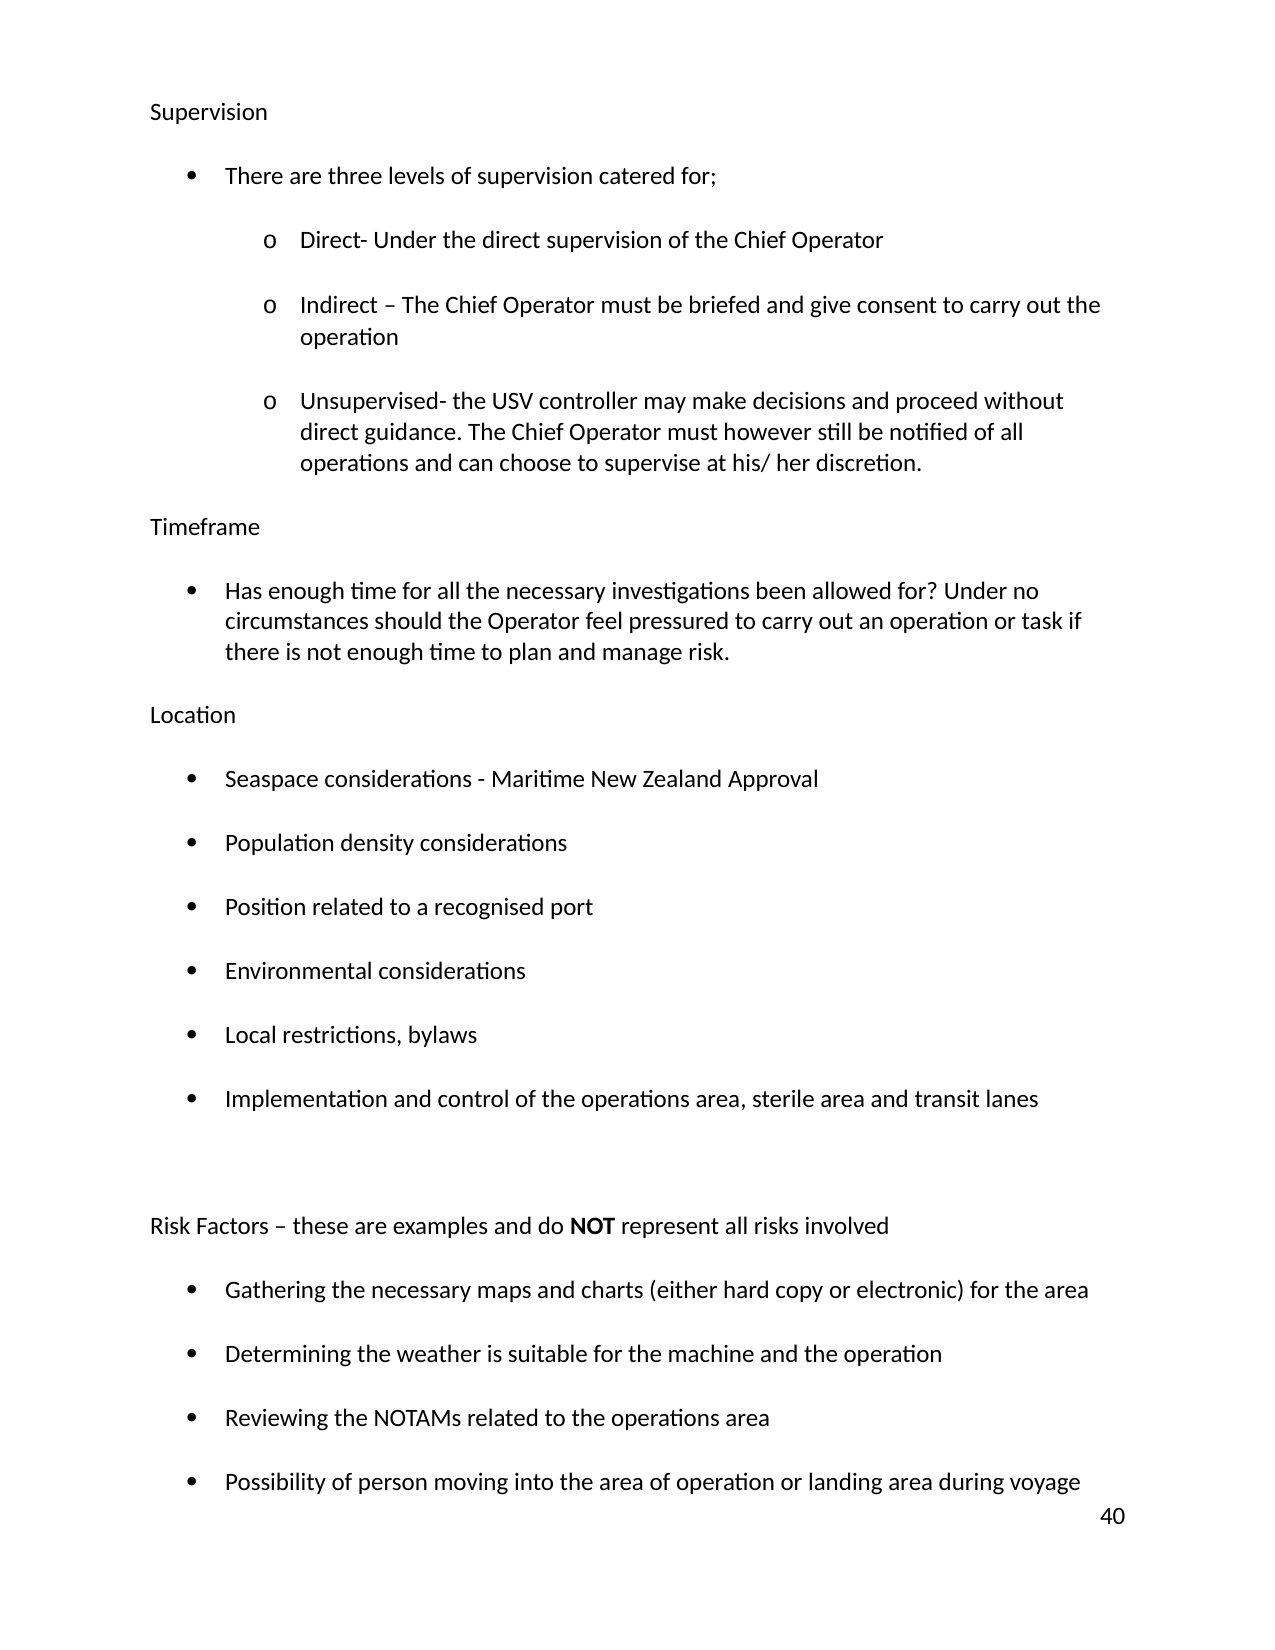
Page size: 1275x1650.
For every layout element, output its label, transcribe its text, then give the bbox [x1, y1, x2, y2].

list Unsupervised- the USV controller may make decisions and proceed without direct guidance. The Chief Operator must however still be notified of all operations and can choose to supervise at his/ her discretion. [262, 385, 1125, 478]
list Direct- Under the direct supervision of the Chief Operator [262, 224, 1125, 256]
list Seaspace considerations - Maritime New Zealand Approval [187, 763, 1125, 794]
text Location [150, 700, 1125, 730]
list Population density considerations [187, 827, 1125, 858]
list Possibility of person moving into the area of operation or landing area during voyage [187, 1466, 1125, 1496]
list Indirect – The Chief Operator must be briefed and give consent to carry out the operation [262, 289, 1125, 351]
text Supervision [150, 96, 1125, 127]
list Local restrictions, bylaws [187, 1019, 1125, 1049]
list Implementation and control of the operations area, sterile area and transit lanes [187, 1083, 1125, 1113]
list Position related to a recognised port [187, 891, 1125, 922]
list Environmental considerations [187, 955, 1125, 986]
text Risk Factors – these are examples and do NOT represent all risks involved [150, 1211, 1125, 1241]
list Timeframe [150, 511, 1125, 541]
list Determining the weather is suitable for the machine and the operation [187, 1338, 1125, 1369]
list Gathering the necessary maps and charts (either hard copy or electronic) for the area [187, 1274, 1125, 1305]
list Has enough time for all the necessary investigations been allowed for? Under no circumstances should the Operator feel pressured to carry out an operation or task if there is not enough time to plan and manage risk. [187, 575, 1125, 666]
list There are three levels of supervision catered for; [187, 160, 1125, 191]
list Reviewing the NOTAMs related to the operations area [187, 1402, 1125, 1433]
